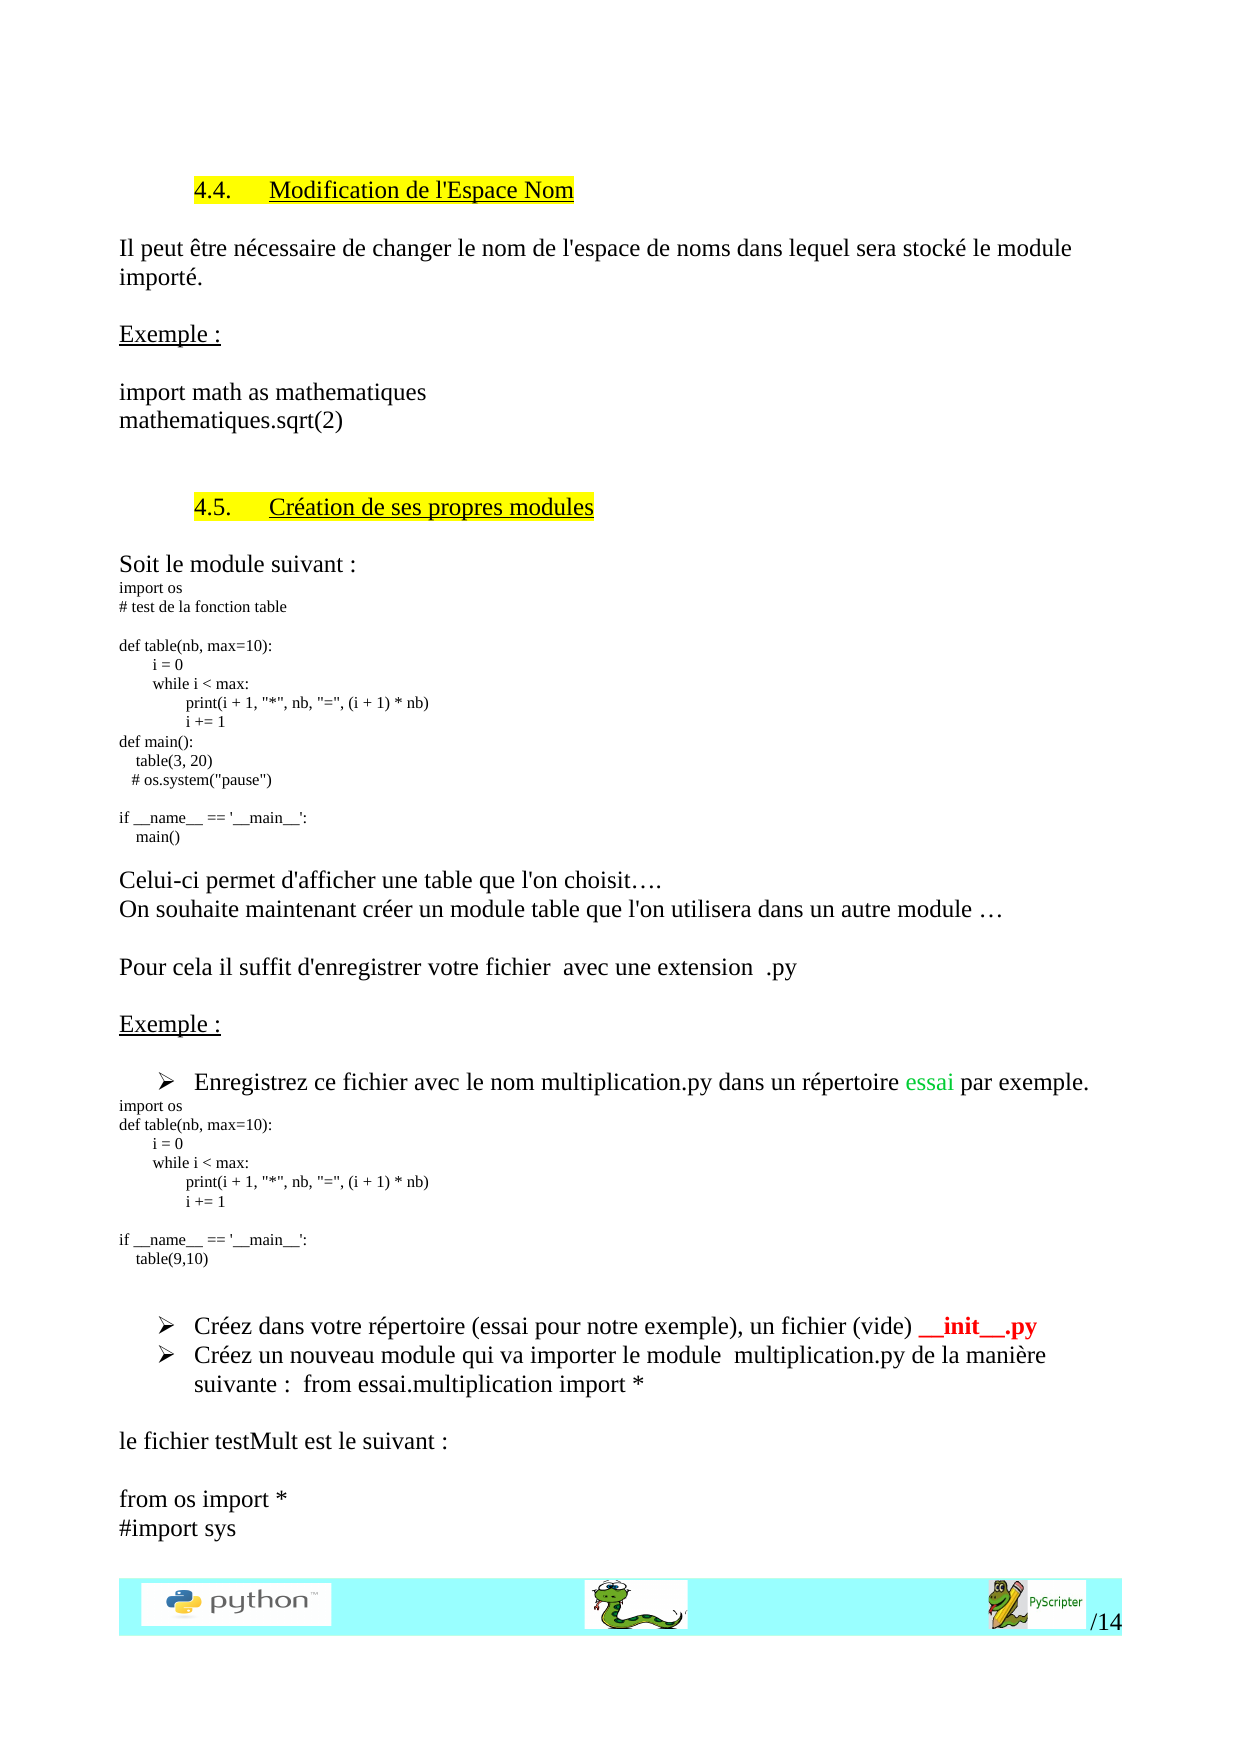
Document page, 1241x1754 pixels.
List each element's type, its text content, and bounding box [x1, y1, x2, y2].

picture [584, 1580, 688, 1629]
text from os import * [119, 1484, 1122, 1513]
text import os [119, 1096, 1122, 1115]
list Modification de l'Espace Nom [194, 176, 1122, 204]
text while i < max: [119, 1153, 1122, 1172]
text def table(nb, max=10): [119, 636, 1122, 655]
list Création de ses propres modules [194, 492, 1122, 521]
text if __name__ == '__main__': [119, 808, 1122, 827]
text # os.system("pause") [119, 770, 1122, 789]
text Pour cela il suffit d'enregistrer votre fichier avec une extension .py [119, 952, 1122, 981]
picture [988, 1580, 1087, 1629]
text import math as mathematiques [119, 377, 1122, 406]
text if __name__ == '__main__': [119, 1230, 1122, 1249]
text import os [119, 578, 1122, 597]
text i += 1 [119, 1191, 1122, 1211]
text Soit le module suivant : [119, 549, 1122, 578]
text main() [119, 827, 1122, 846]
text i = 0 [119, 655, 1122, 674]
text Celui-ci permet d'afficher une table que l'on choisit…. [119, 866, 1122, 894]
text while i < max: [119, 674, 1122, 693]
text def table(nb, max=10): [119, 1115, 1122, 1134]
text # test de la fonction table [119, 597, 1122, 616]
text Il peut être nécessaire de changer le nom de l'espace de noms dans lequel sera stocké le module importé. [119, 233, 1122, 291]
text table(3, 20) [119, 751, 1122, 770]
text i = 0 [119, 1134, 1122, 1153]
text def main(): [119, 731, 1122, 751]
text On souhaite maintenant créer un module table que l'on utilisera dans un autre module … [119, 894, 1122, 923]
text print(i + 1, "*", nb, "=", (i + 1) * nb) [119, 693, 1122, 712]
text #import sys [119, 1513, 1122, 1541]
text print(i + 1, "*", nb, "=", (i + 1) * nb) [119, 1172, 1122, 1191]
picture [141, 1583, 332, 1626]
text i += 1 [119, 712, 1122, 731]
list Créez dans votre répertoire (essai pour notre exemple), un fichier (vide) __init__.py [156, 1311, 1122, 1340]
text le fichier testMult est le suivant : [119, 1426, 1122, 1455]
list Créez un nouveau module qui va importer le module multiplication.py de la manière suivante : from essai.multiplication import * [156, 1340, 1122, 1398]
text mathematiques.sqrt(2) [119, 406, 1122, 434]
text Exemple : [119, 1009, 1122, 1038]
list Enregistrez ce fichier avec le nom multiplication.py dans un répertoire essai par exemple. [156, 1067, 1122, 1096]
text table(9,10) [119, 1249, 1122, 1268]
text Exemple : [119, 319, 1122, 348]
